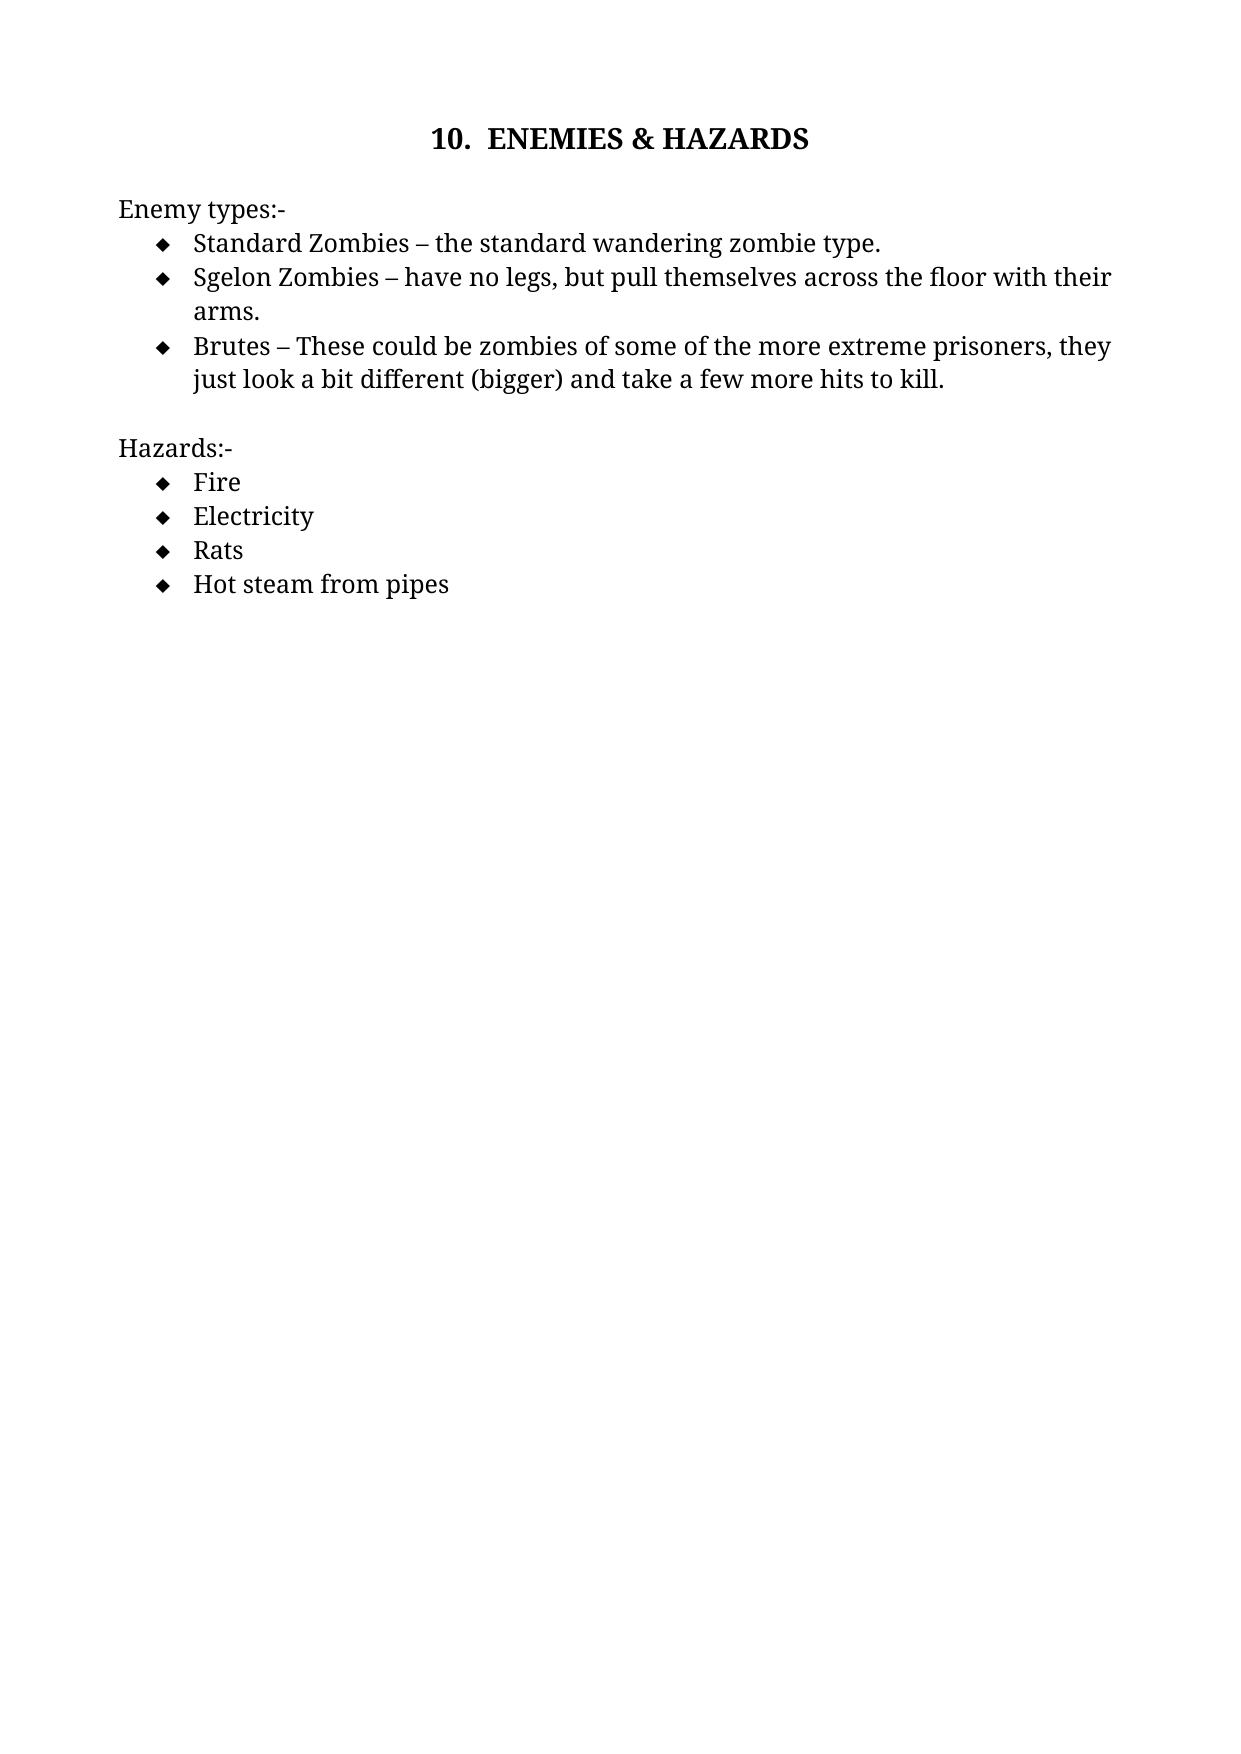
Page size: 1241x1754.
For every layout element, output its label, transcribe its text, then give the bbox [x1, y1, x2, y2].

list Fire [156, 464, 1122, 498]
list Electricity [156, 498, 1122, 532]
list Hot steam from pipes [156, 567, 1122, 601]
text Enemy types:- [118, 192, 1122, 226]
list Sgelon Zombies – have no legs, but pull themselves across the floor with their arms. [156, 260, 1122, 328]
list Brutes – These could be zombies of some of the more extreme prisoners, they just look a bit different (bigger) and take a few more hits to kill. [156, 328, 1122, 396]
list Rats [156, 532, 1122, 567]
list Standard Zombies – the standard wandering zombie type. [156, 226, 1122, 260]
subtitle Enemies & Hazards [118, 118, 1122, 158]
text Hazards:- [118, 430, 1122, 464]
